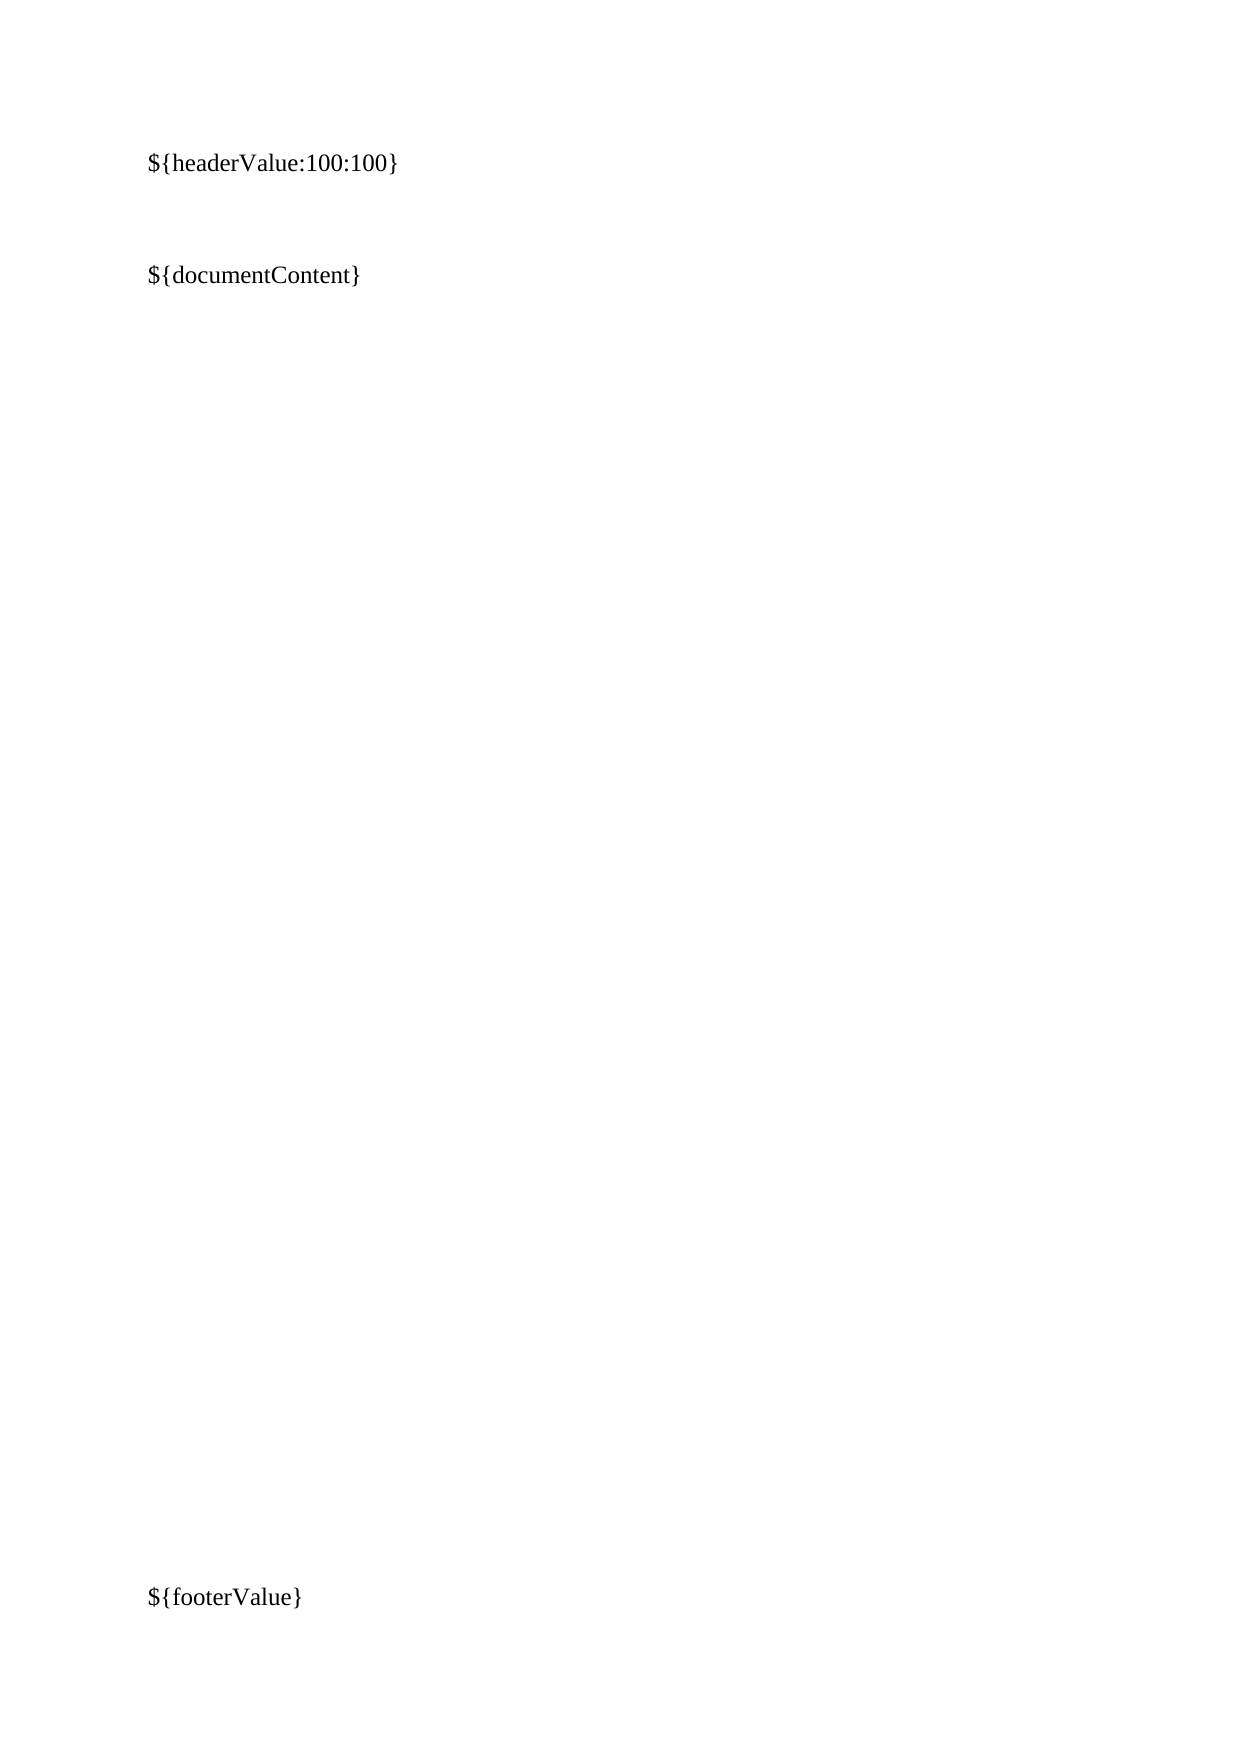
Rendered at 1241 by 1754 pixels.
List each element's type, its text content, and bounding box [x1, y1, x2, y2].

text ${documentContent} [148, 260, 1093, 288]
